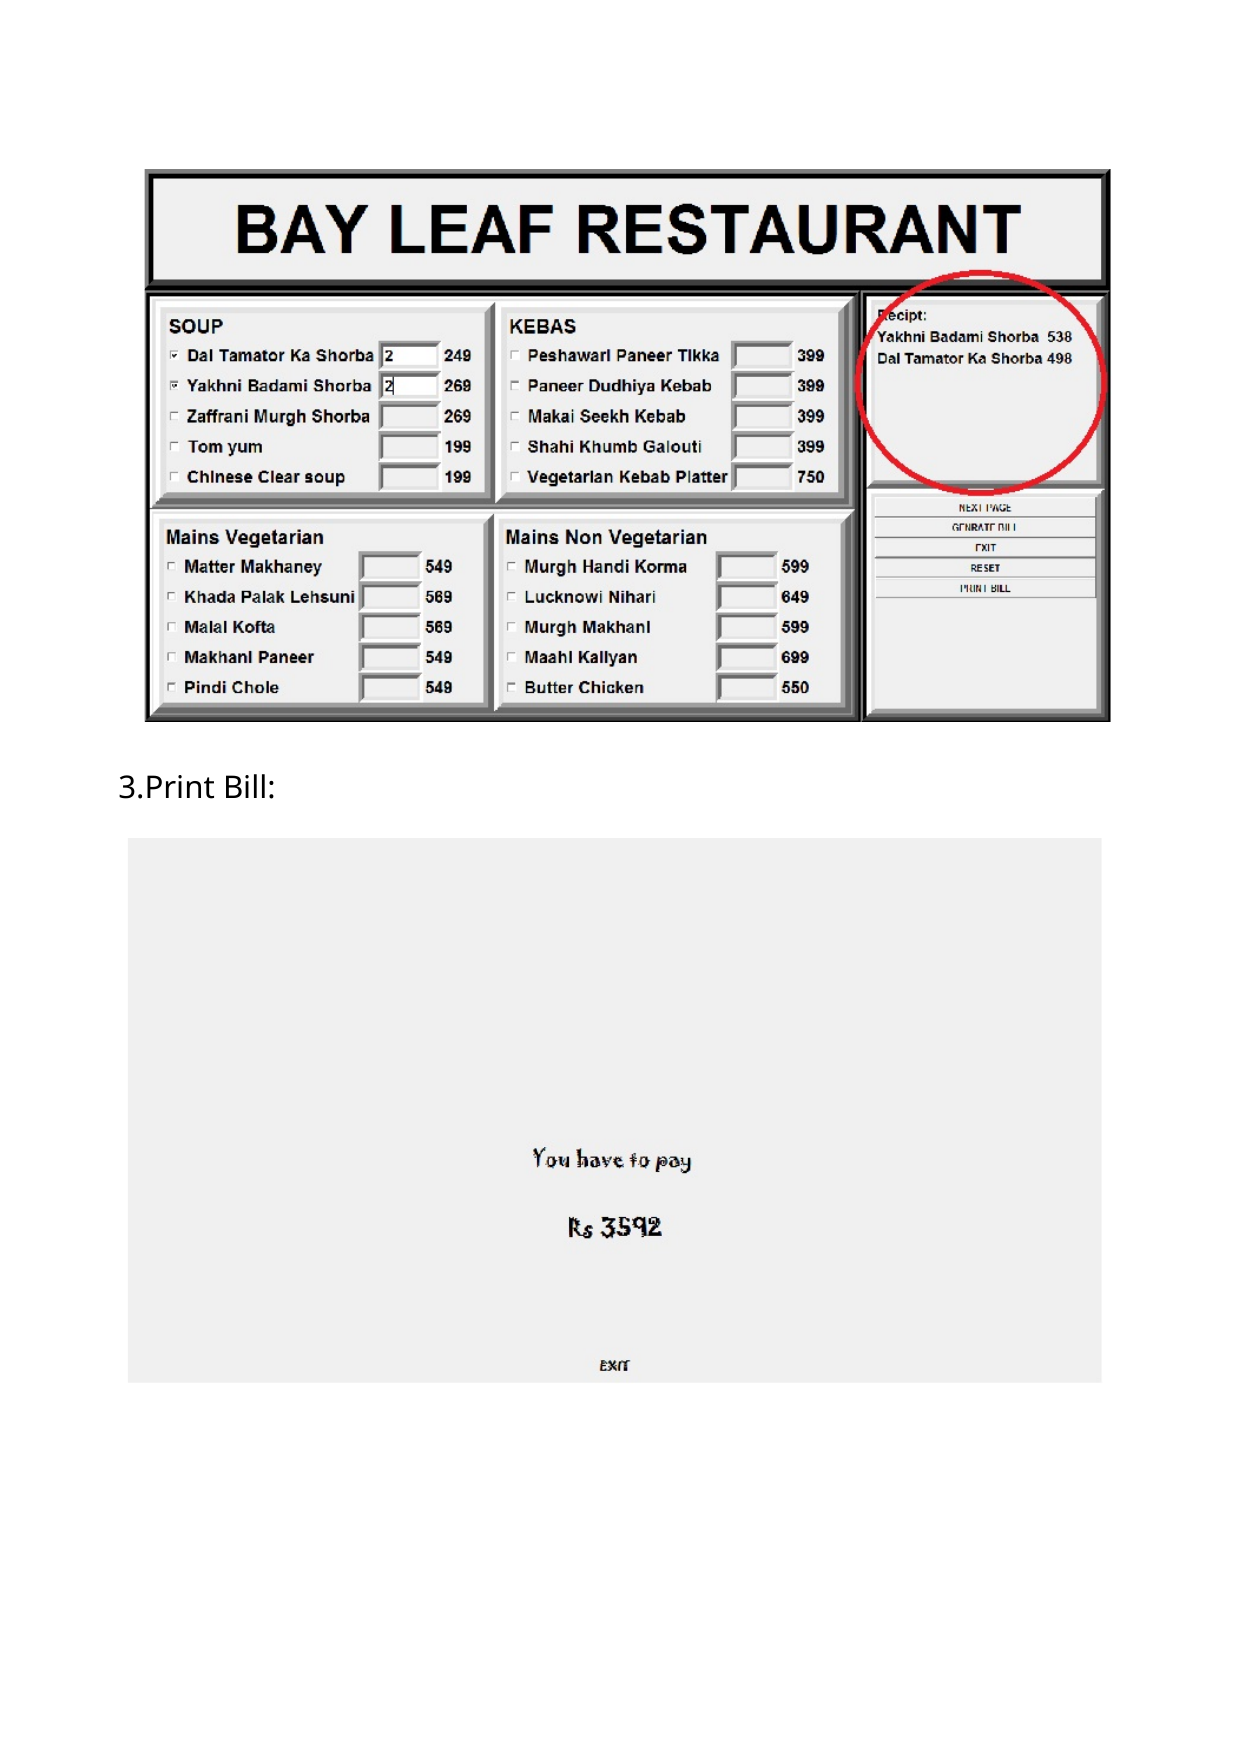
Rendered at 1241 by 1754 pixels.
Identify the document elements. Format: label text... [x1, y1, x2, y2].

text 3.Print Bill: [118, 765, 1122, 807]
